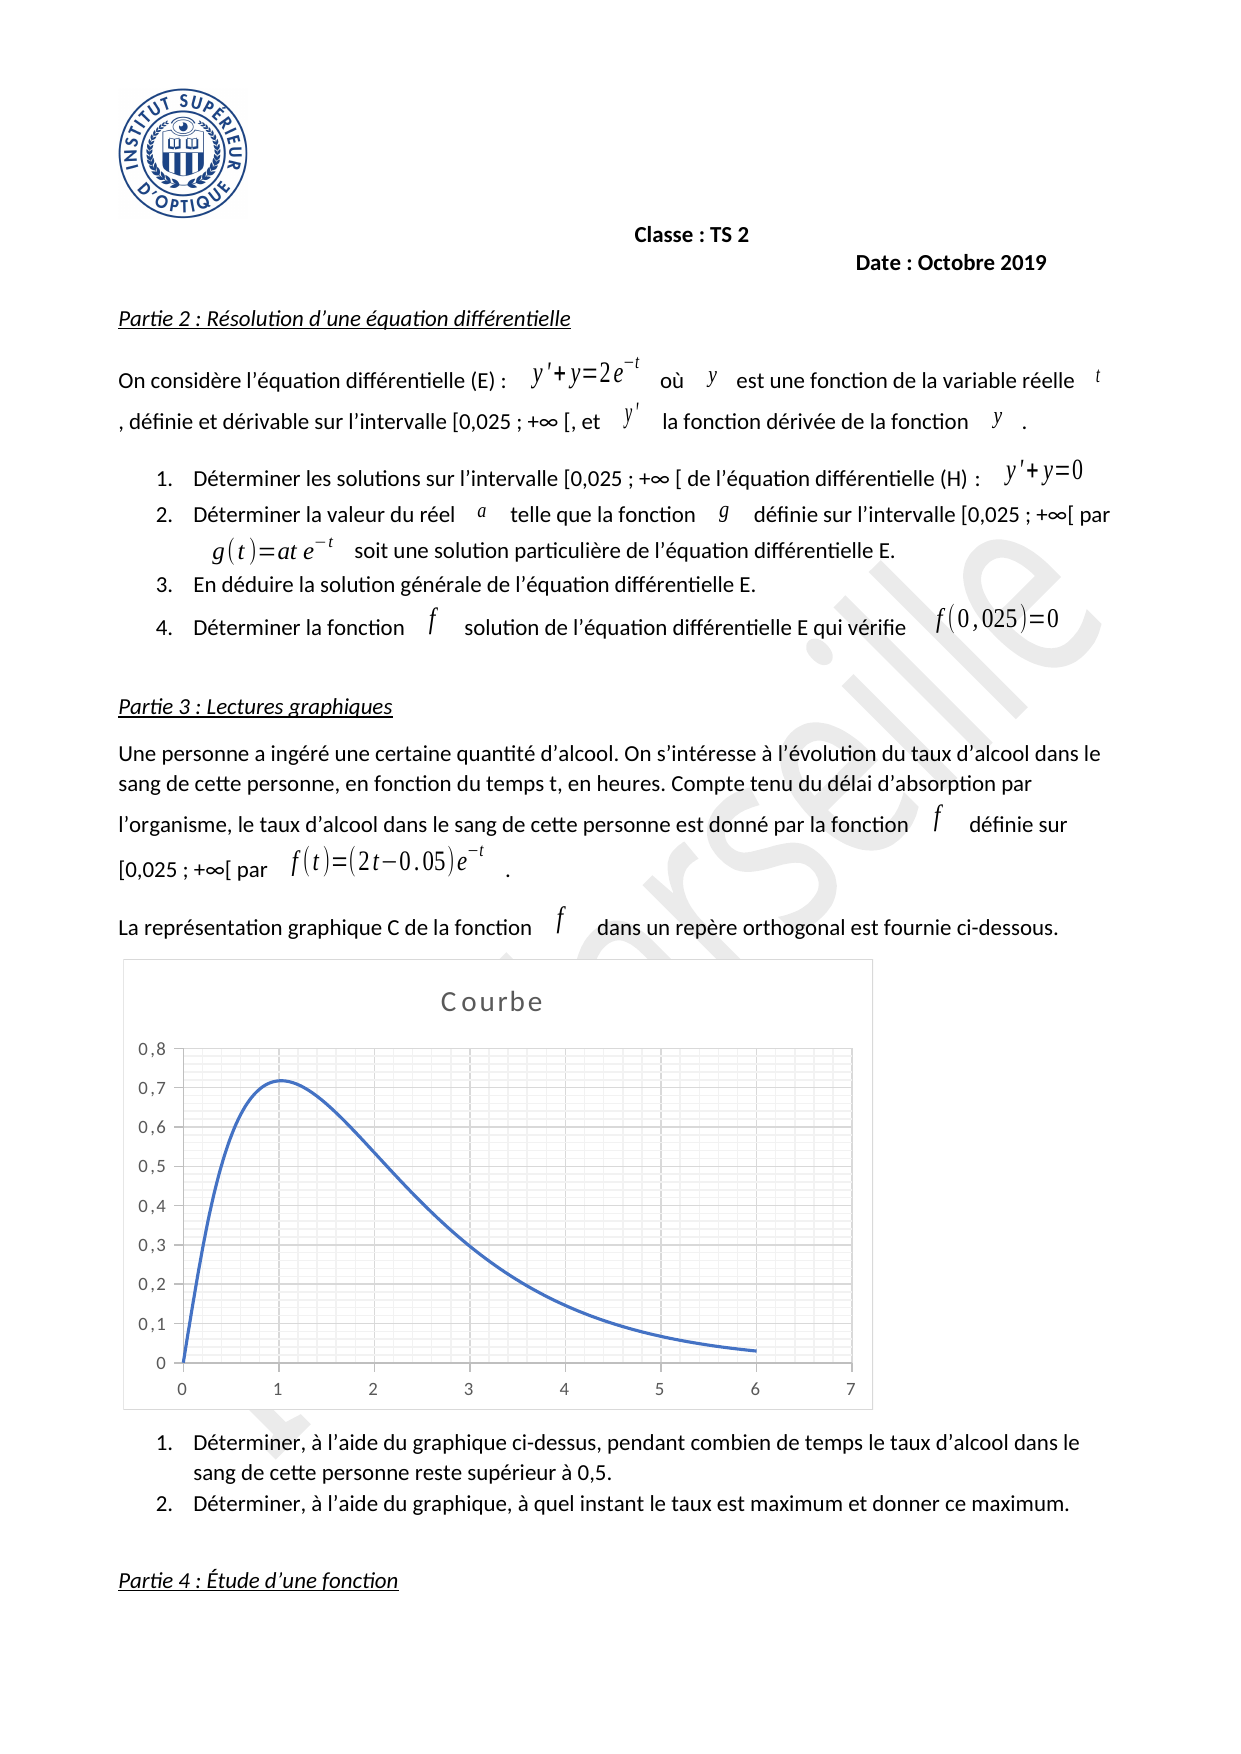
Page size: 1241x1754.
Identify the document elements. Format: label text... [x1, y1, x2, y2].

list Déterminer la valeur du réel telle que la fonction définie sur l’intervalle [0,025 ; +∞[ par soit une solution particulière de l’équation différentielle E. [156, 496, 1122, 566]
text Partie 2 : Résolution d’une équation différentielle [118, 304, 1122, 332]
list Déterminer, à l’aide du graphique, à quel instant le taux est maximum et donner ce maximum. [156, 1489, 1122, 1517]
list Déterminer les solutions sur l’intervalle [0,025 ; +∞ [ de l’équation différentielle (H) : [156, 454, 1122, 492]
text On considère l’équation différentielle (E) : où est une fonction de la variable réelle , définie et dérivable sur l’intervalle [0,025 ; +∞ [, et la fonction dérivée de la fonction . [118, 351, 1122, 435]
text Une personne a ingéré une certaine quantité d’alcool. On s’intéresse à l’évolution du taux d’alcool dans le sang de cette personne, en fonction du temps t, en heures. Compte tenu du délai d’absorption par l’organisme, le taux d’alcool dans le sang de cette personne est donné par la fonction définie sur [0,025 ; +∞[ par . [118, 739, 1122, 883]
text Partie 4 : Étude d’une fonction [118, 1566, 1122, 1594]
picture [118, 88, 248, 219]
list Déterminer, à l’aide du graphique ci-dessus, pendant combien de temps le taux d’alcool dans le sang de cette personne reste supérieur à 0,5. [156, 1428, 1122, 1487]
list En déduire la solution générale de l’équation différentielle E. [156, 570, 1122, 598]
text Partie 3 : Lectures graphiques [118, 692, 1122, 720]
text La représentation graphique C de la fonction dans un repère orthogonal est fournie ci-dessous. [118, 902, 1122, 941]
list Déterminer la fonction solution de l’équation différentielle E qui vérifie [156, 602, 1122, 641]
